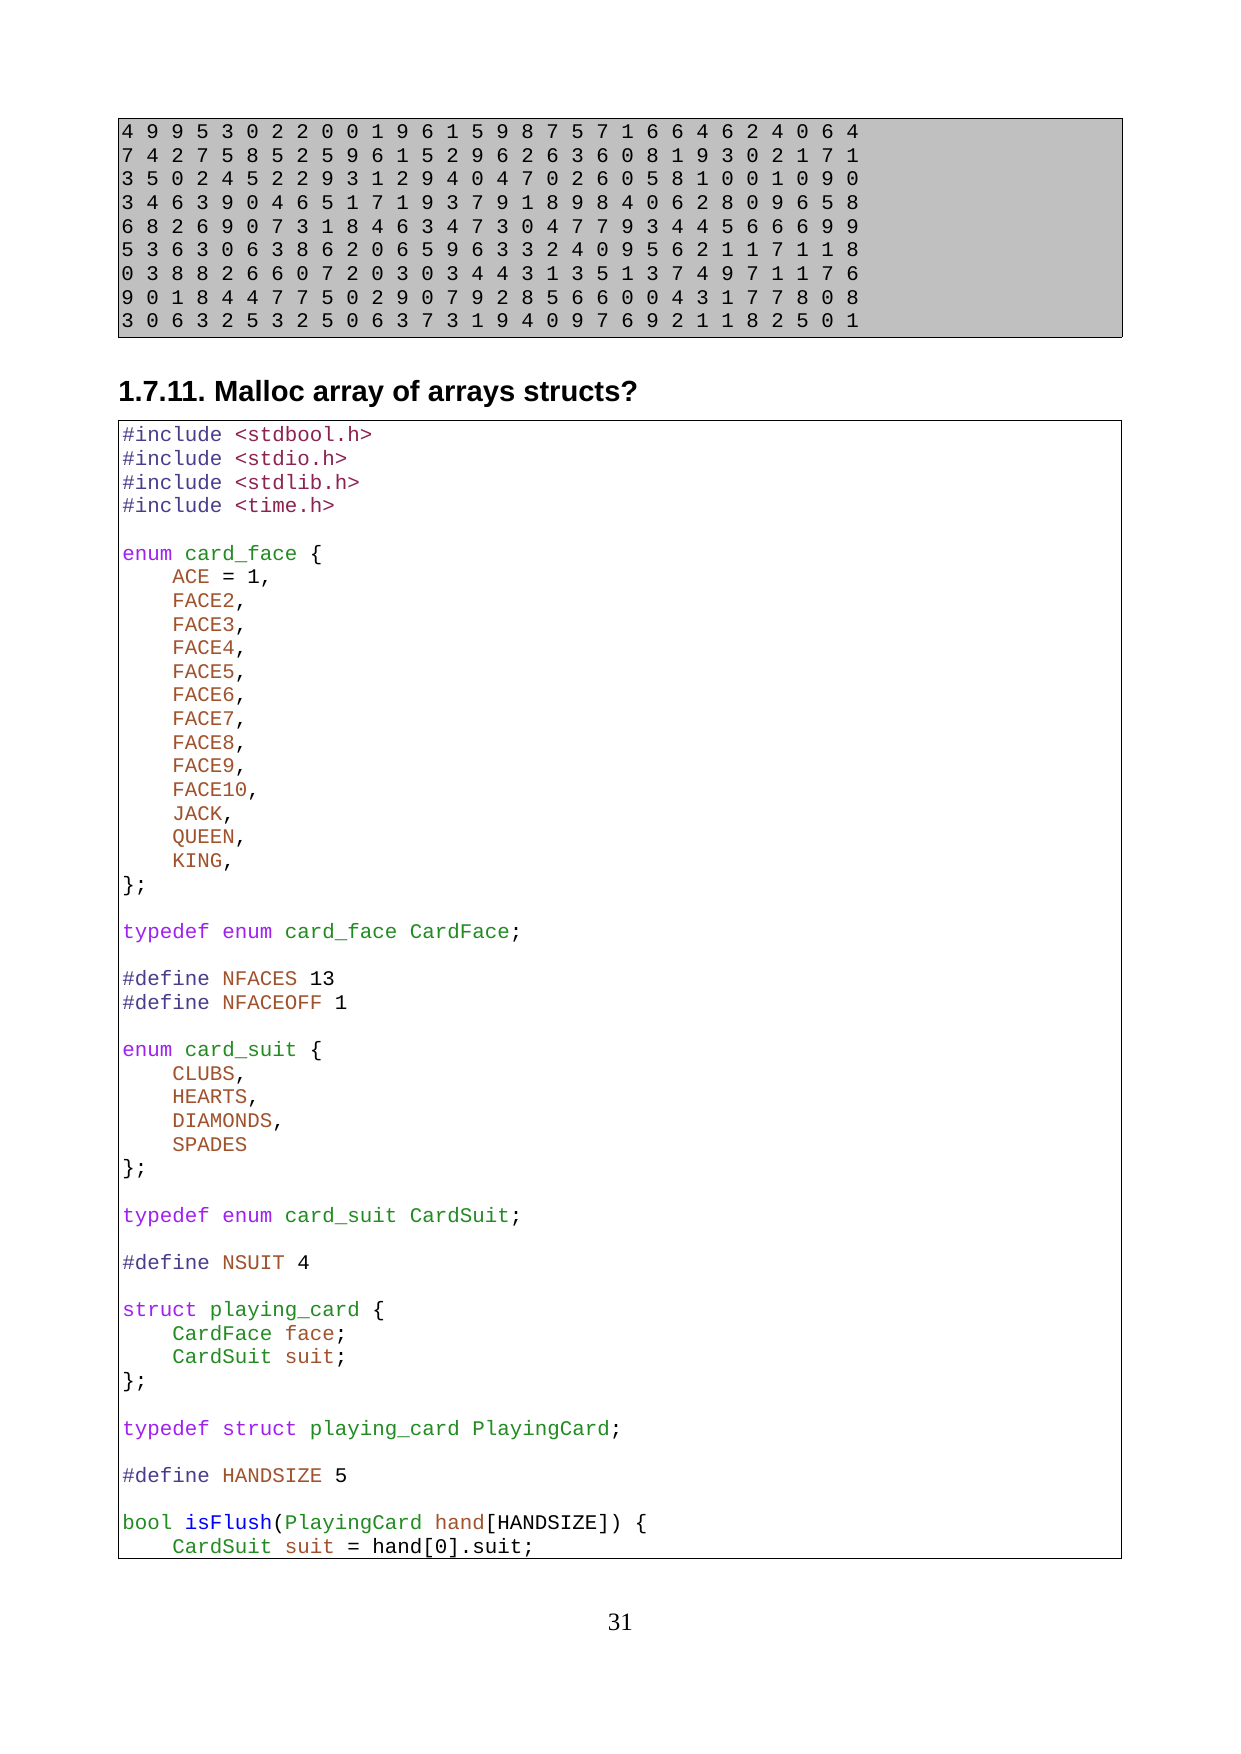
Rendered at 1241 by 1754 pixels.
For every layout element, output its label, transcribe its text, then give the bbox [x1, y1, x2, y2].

text ACE = 1, [119, 562, 1121, 586]
text QUEEN, [119, 822, 1121, 846]
text FACE2, [119, 586, 1121, 609]
text CardSuit suit; [119, 1343, 1121, 1366]
text }; [119, 1153, 1121, 1177]
text FACE10, [119, 775, 1121, 799]
text #include <time.h> [119, 491, 1121, 515]
subtitle Malloc array of arrays structs? [118, 374, 1122, 408]
text #include <stdbool.h> [119, 421, 1121, 444]
text #define NFACES 13 [119, 964, 1121, 988]
text FACE5, [119, 657, 1121, 681]
text 3 4 6 3 9 0 4 6 5 1 7 1 9 3 7 9 1 8 9 8 4 0 6 2 8 0 9 6 5 8 [119, 189, 1122, 213]
text FACE6, [119, 681, 1121, 704]
text #define NFACEOFF 1 [119, 988, 1121, 1012]
text 4 9 9 5 3 0 2 2 0 0 1 9 6 1 5 9 8 7 5 7 1 6 6 4 6 2 4 0 6 4 [119, 119, 1122, 142]
text 5 3 6 3 0 6 3 8 6 2 0 6 5 9 6 3 3 2 4 0 9 5 6 2 1 1 7 1 1 8 [119, 236, 1122, 260]
text DIAMONDS, [119, 1106, 1121, 1130]
text typedef enum card_suit CardSuit; [119, 1201, 1121, 1224]
text CardFace face; [119, 1319, 1121, 1343]
text KING, [119, 846, 1121, 870]
text struct playing_card { [119, 1295, 1121, 1319]
text FACE4, [119, 633, 1121, 657]
text FACE8, [119, 728, 1121, 751]
text 9 0 1 8 4 4 7 7 5 0 2 9 0 7 9 2 8 5 6 6 0 0 4 3 1 7 7 8 0 8 [119, 284, 1122, 307]
text typedef enum card_face CardFace; [119, 917, 1121, 941]
text }; [119, 870, 1121, 893]
text FACE3, [119, 609, 1121, 633]
text #include <stdio.h> [119, 444, 1121, 468]
text SPADES [119, 1130, 1121, 1153]
text enum card_suit { [119, 1035, 1121, 1059]
text 3 5 0 2 4 5 2 2 9 3 1 2 9 4 0 4 7 0 2 6 0 5 8 1 0 0 1 0 9 0 [119, 165, 1122, 189]
text CLUBS, [119, 1059, 1121, 1082]
text #define NSUIT 4 [119, 1248, 1121, 1272]
text enum card_face { [119, 539, 1121, 562]
text 0 3 8 8 2 6 6 0 7 2 0 3 0 3 4 4 3 1 3 5 1 3 7 4 9 7 1 1 7 6 [119, 260, 1122, 284]
text typedef struct playing_card PlayingCard; [119, 1413, 1121, 1437]
text FACE9, [119, 751, 1121, 775]
text 6 8 2 6 9 0 7 3 1 8 4 6 3 4 7 3 0 4 7 7 9 3 4 4 5 6 6 6 9 9 [119, 213, 1122, 236]
text bool isFlush(PlayingCard hand[HANDSIZE]) { [119, 1508, 1121, 1532]
text CardSuit suit = hand[0].suit; [119, 1532, 1121, 1558]
text HEARTS, [119, 1082, 1121, 1106]
text #define HANDSIZE 5 [119, 1461, 1121, 1484]
text FACE7, [119, 704, 1121, 728]
text 7 4 2 7 5 8 5 2 5 9 6 1 5 2 9 6 2 6 3 6 0 8 1 9 3 0 2 1 7 1 [119, 142, 1122, 165]
text 3 0 6 3 2 5 3 2 5 0 6 3 7 3 1 9 4 0 9 7 6 9 2 1 1 8 2 5 0 1 [119, 307, 1122, 337]
text #include <stdlib.h> [119, 468, 1121, 491]
text }; [119, 1366, 1121, 1390]
text JACK, [119, 799, 1121, 822]
